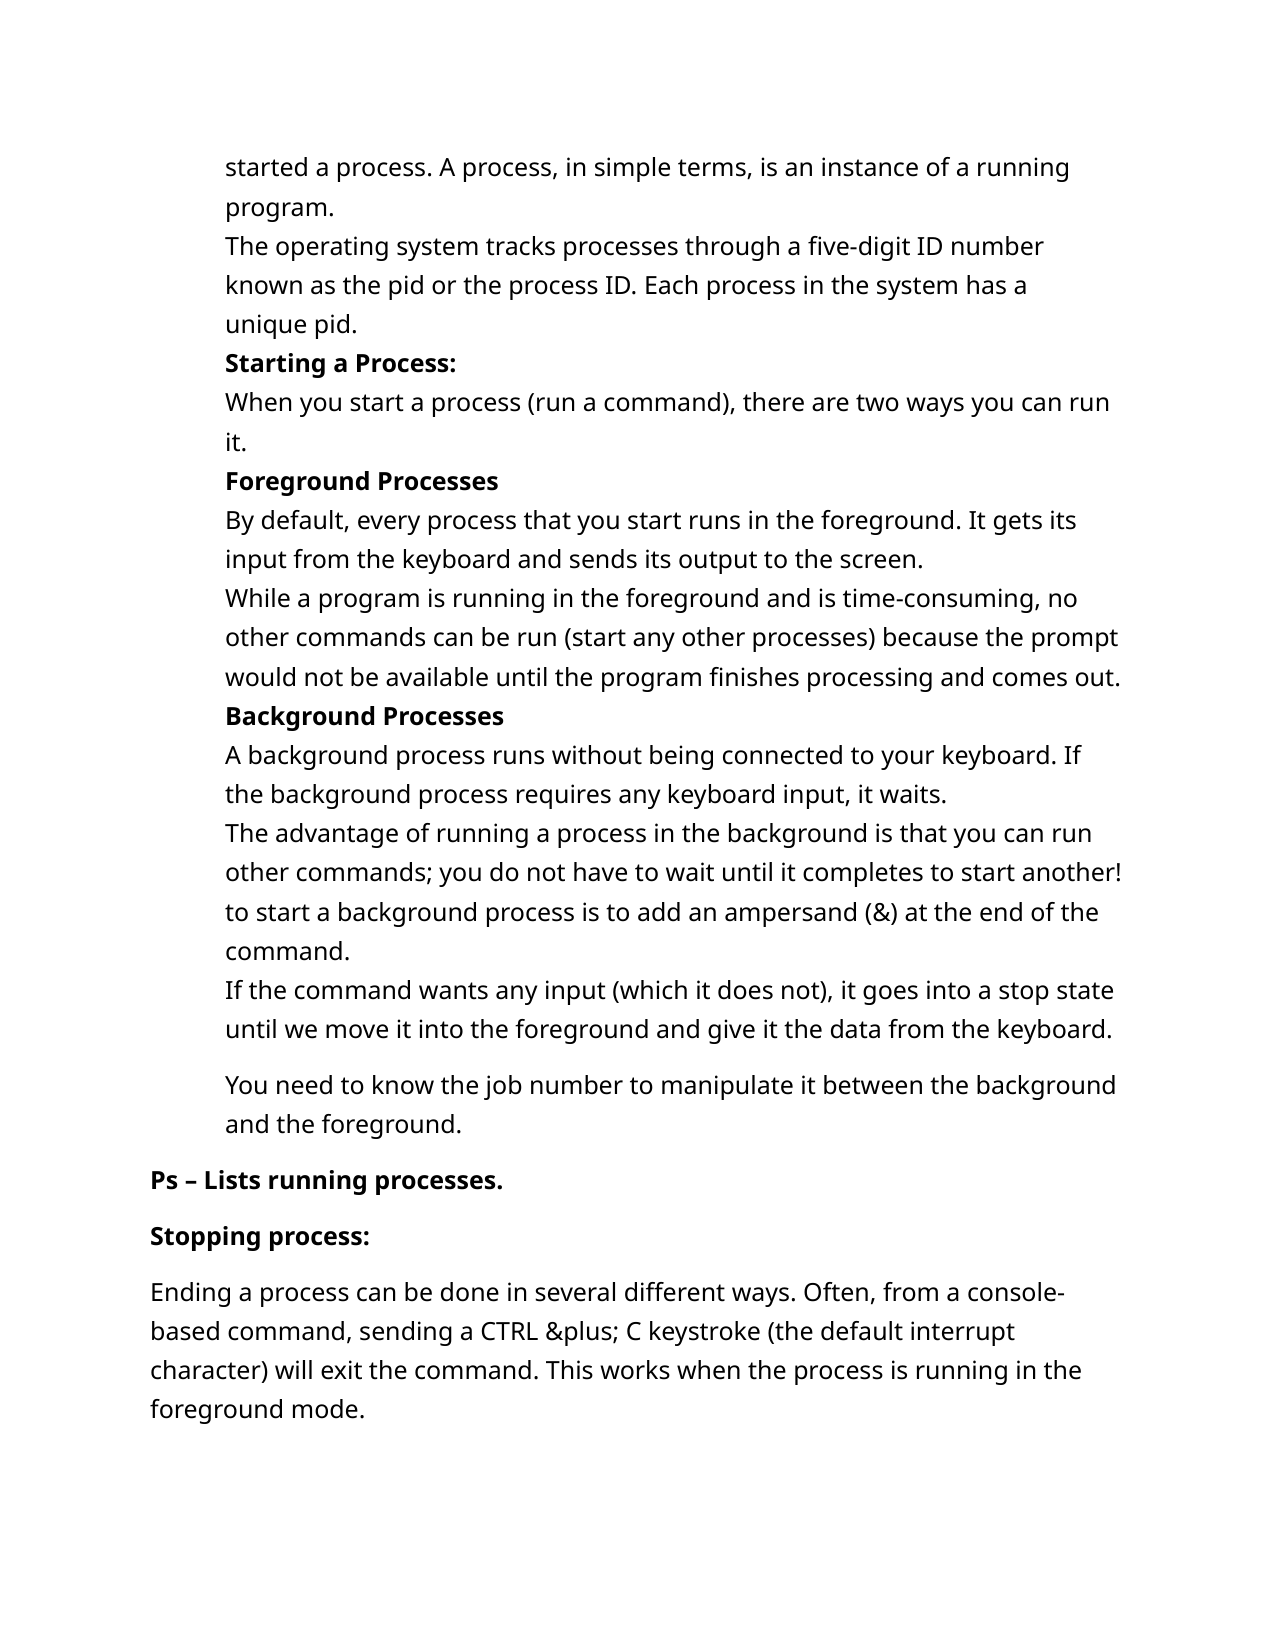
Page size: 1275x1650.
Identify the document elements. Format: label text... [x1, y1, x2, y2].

text Ending a process can be done in several different ways. Often, from a console-based command, sending a CTRL &plus; C keystroke (the default interrupt character) will exit the command. This works when the process is running in the foreground mode. [150, 1274, 1125, 1426]
list When you start a process (run a command), there are two ways you can run it. [225, 385, 1125, 458]
list Background Processes [225, 698, 1125, 732]
list Starting a Process: [225, 346, 1125, 380]
text Ps – Lists running processes. [150, 1162, 1125, 1197]
list If the command wants any input (which it does not), it goes into a stop state until we move it into the foreground and give it the data from the keyboard. [225, 972, 1125, 1046]
list While a program is running in the foreground and is time-consuming, no other commands can be run (start any other processes) because the prompt would not be available until the program finishes processing and comes out. [225, 581, 1125, 693]
list The operating system tracks processes through a five-digit ID number known as the pid or the process ID. Each process in the system has a unique pid. [225, 228, 1125, 341]
list Foreground Processes [225, 463, 1125, 497]
list The advantage of running a process in the background is that you can run other commands; you do not have to wait until it completes to start another! [225, 816, 1125, 889]
text You need to know the job number to manipulate it between the background and the foreground. [225, 1067, 1125, 1141]
text Stopping process: [150, 1218, 1125, 1252]
list started a process. A process, in simple terms, is an instance of a running program. [225, 150, 1125, 223]
list A background process runs without being connected to your keyboard. If the background process requires any keyboard input, it waits. [225, 737, 1125, 811]
list By default, every process that you start runs in the foreground. It gets its input from the keyboard and sends its output to the screen. [225, 502, 1125, 576]
list to start a background process is to add an ampersand (&) at the end of the command. [225, 894, 1125, 967]
